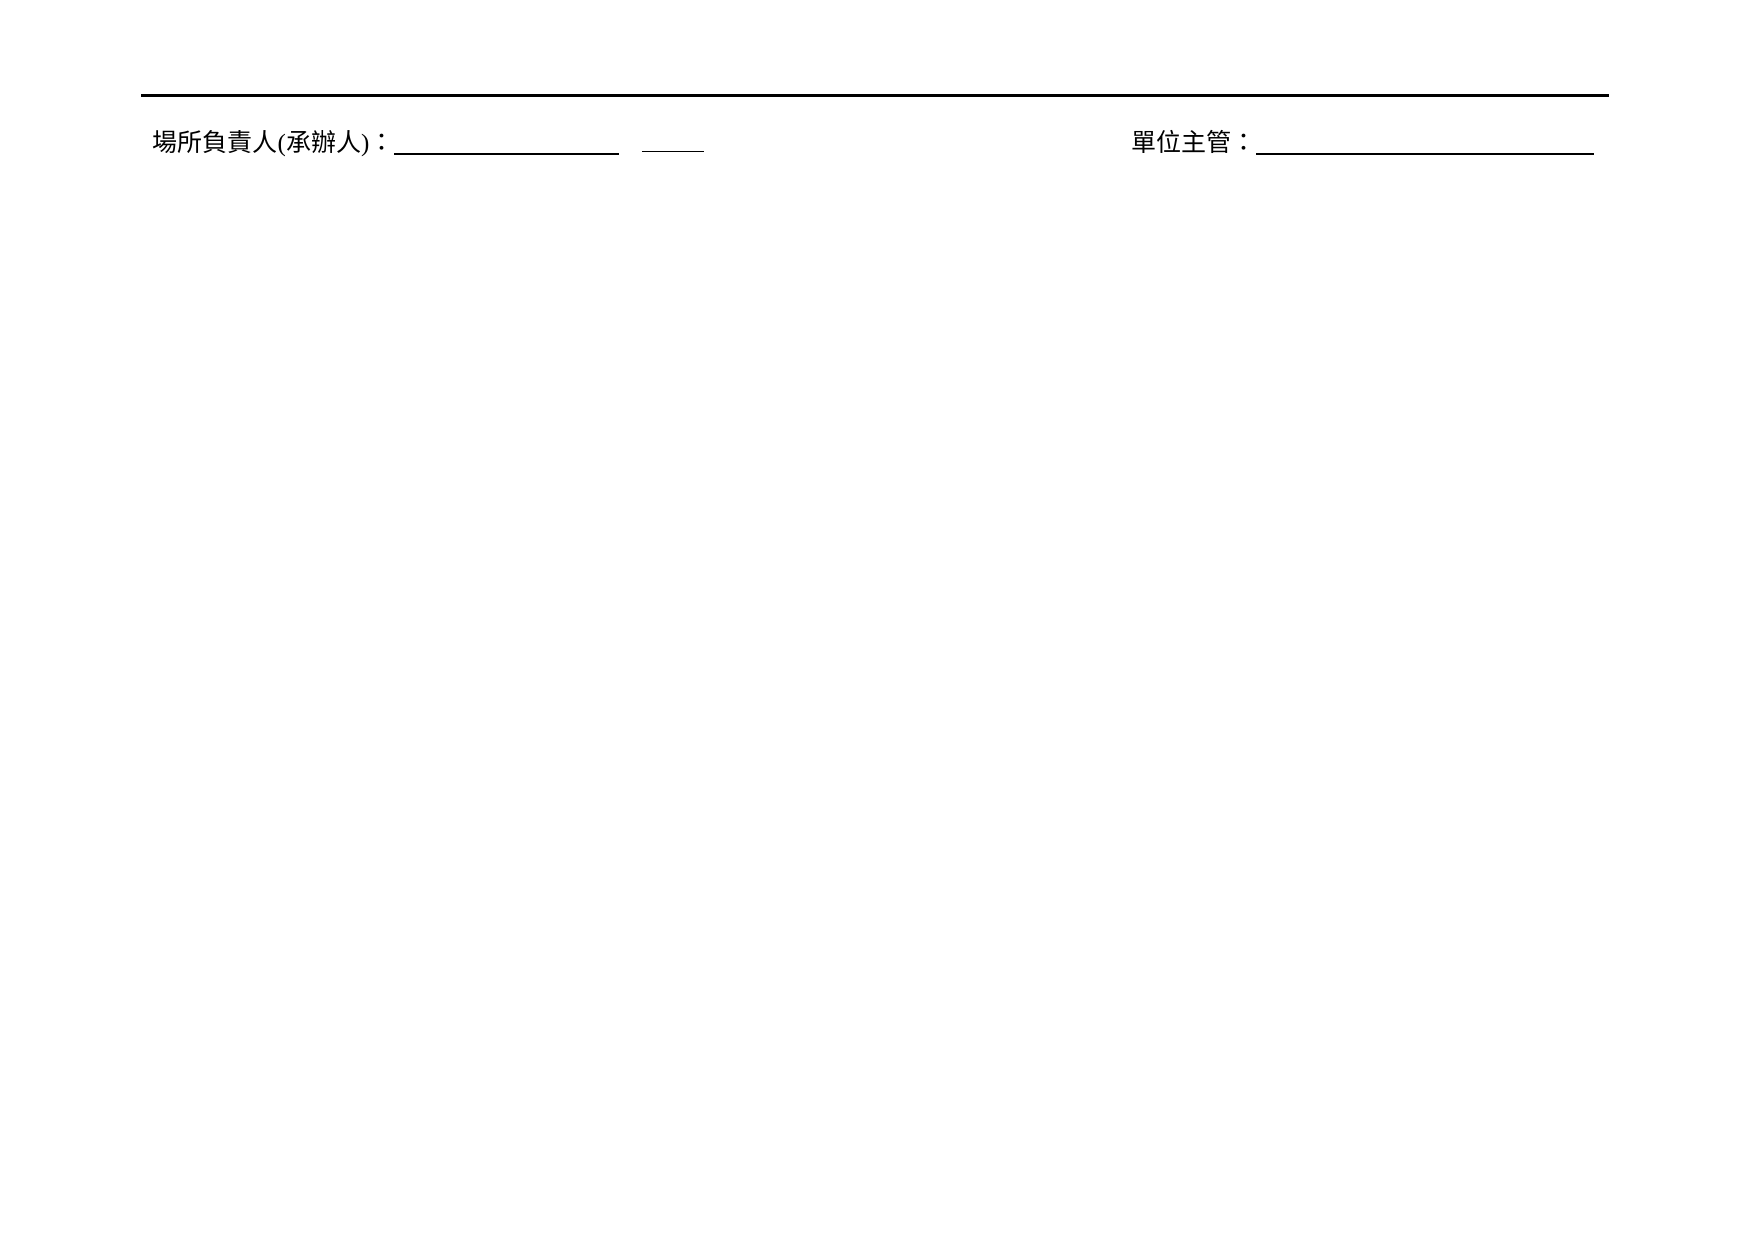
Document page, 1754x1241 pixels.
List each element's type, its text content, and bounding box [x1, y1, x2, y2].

table_cell [630, 97, 1120, 158]
table_cell 單位主管： [1120, 97, 1609, 158]
table_cell [1609, 94, 1613, 158]
table_cell 場所負責人(承辦人)： [141, 97, 630, 158]
